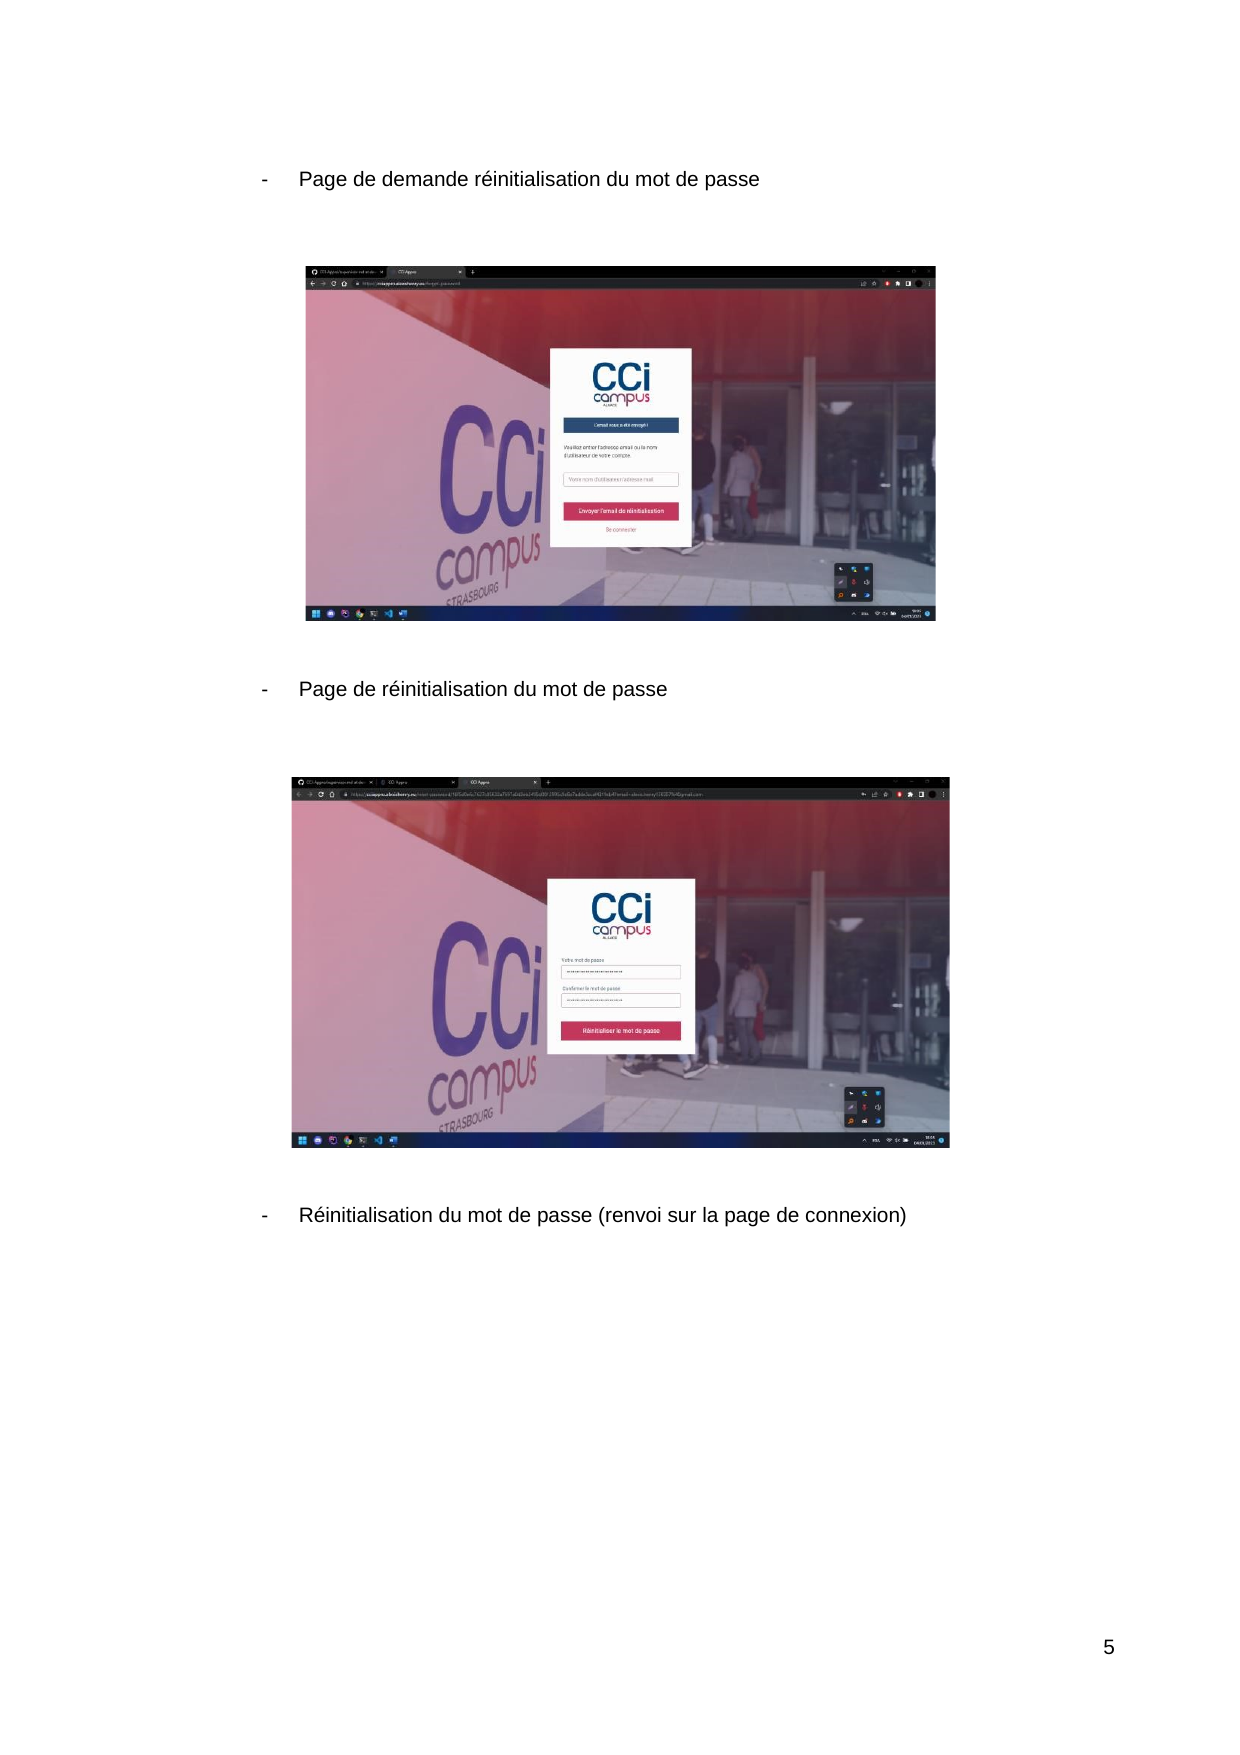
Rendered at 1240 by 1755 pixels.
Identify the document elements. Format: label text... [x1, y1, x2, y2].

list Page de réinitialisation du mot de passe [261, 677, 1129, 701]
list Page de demande réinitialisation du mot de passe [261, 166, 1129, 190]
list Réinitialisation du mot de passe (renvoi sur la page de connexion) [261, 1203, 1129, 1227]
